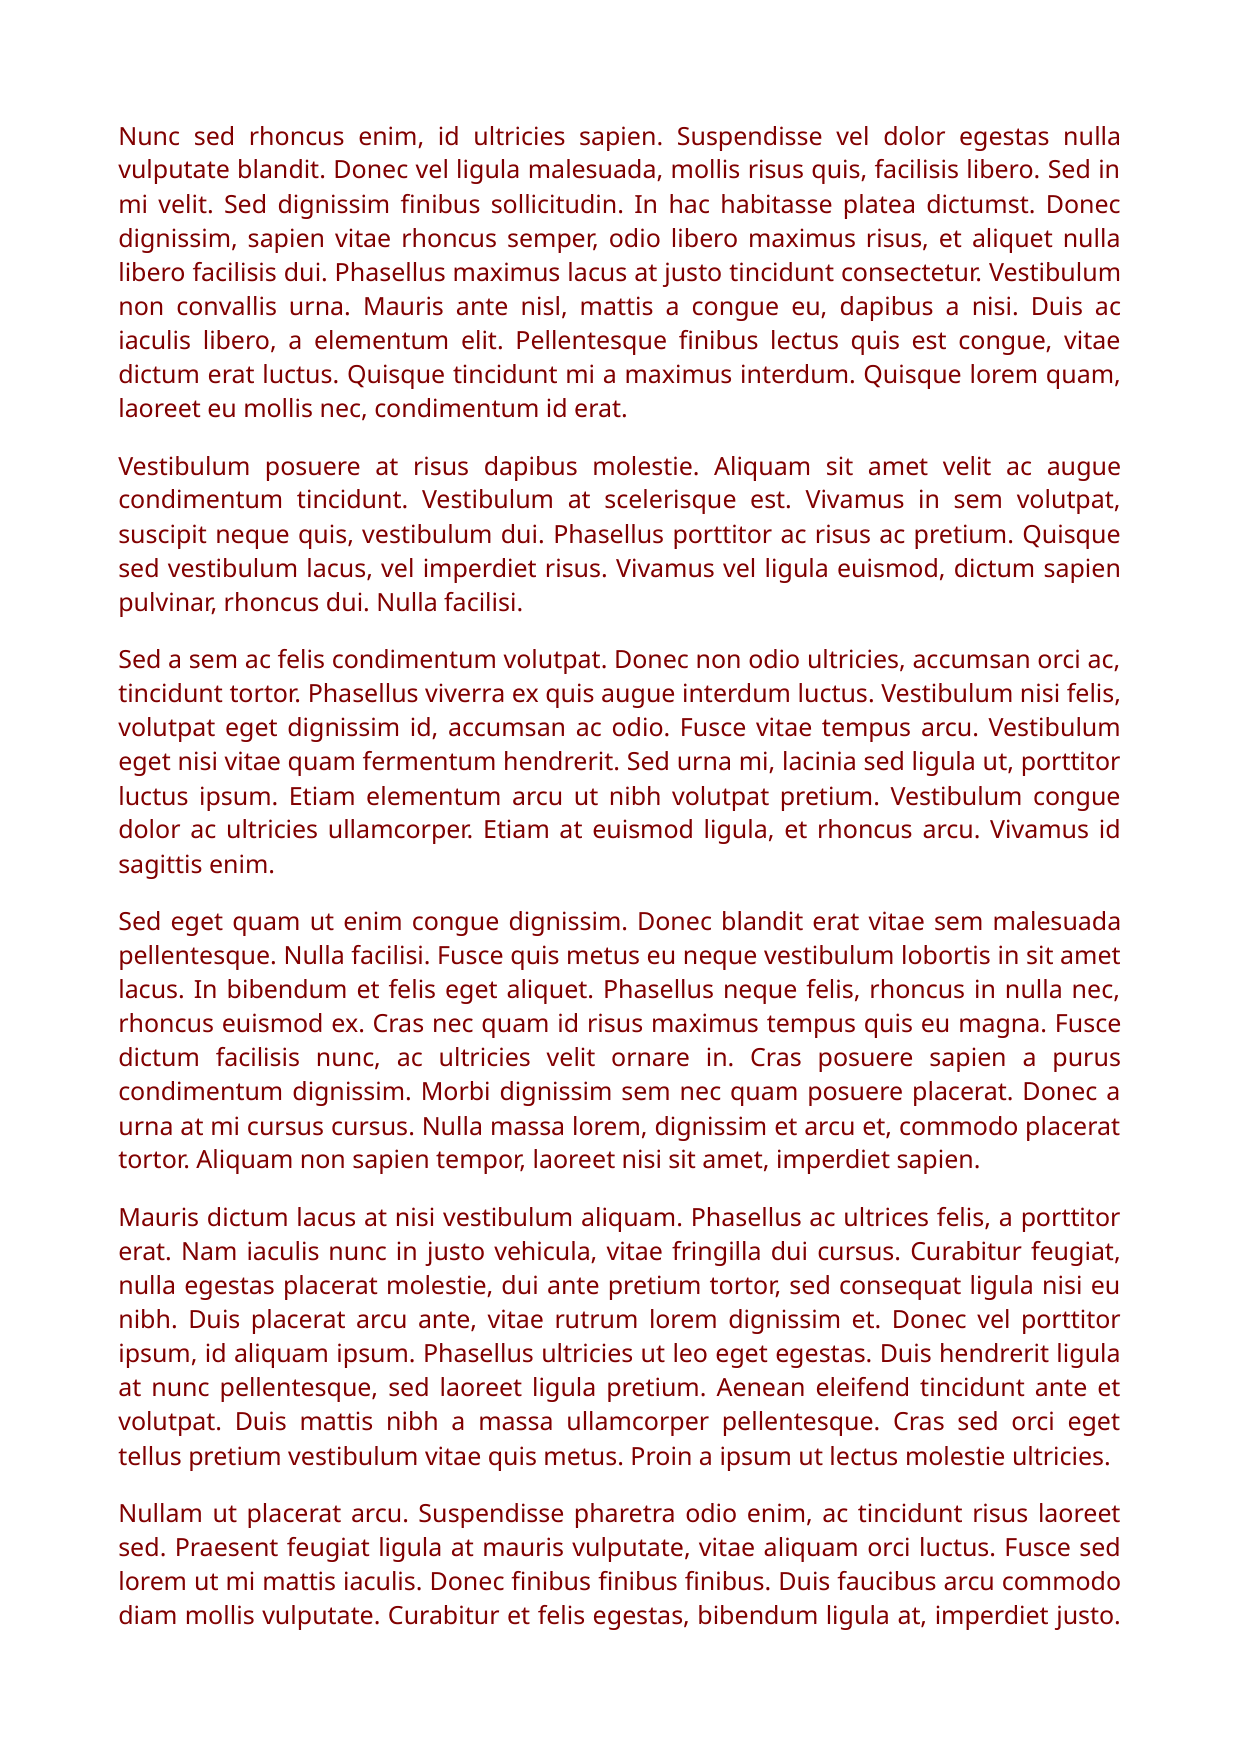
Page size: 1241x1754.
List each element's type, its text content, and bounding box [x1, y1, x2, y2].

text Vestibulum posuere at risus dapibus molestie. Aliquam sit amet velit ac augue condimentum tincidunt. Vestibulum at scelerisque est. Vivamus in sem volutpat, suscipit neque quis, vestibulum dui. Phasellus porttitor ac risus ac pretium. Quisque sed vestibulum lacus, vel imperdiet risus. Vivamus vel ligula euismod, dictum sapien pulvinar, rhoncus dui. Nulla facilisi. [118, 448, 1122, 618]
text Mauris dictum lacus at nisi vestibulum aliquam. Phasellus ac ultrices felis, a porttitor erat. Nam iaculis nunc in justo vehicula, vitae fringilla dui cursus. Curabitur feugiat, nulla egestas placerat molestie, dui ante pretium tortor, sed consequat ligula nisi eu nibh. Duis placerat arcu ante, vitae rutrum lorem dignissim et. Donec vel porttitor ipsum, id aliquam ipsum. Phasellus ultricies ut leo eget egestas. Duis hendrerit ligula at nunc pellentesque, sed laoreet ligula pretium. Aenean eleifend tincidunt ante et volutpat. Duis mattis nibh a massa ullamcorper pellentesque. Cras sed orci eget tellus pretium vestibulum vitae quis metus. Proin a ipsum ut lectus molestie ultricies. [118, 1200, 1122, 1472]
text Sed eget quam ut enim congue dignissim. Donec blandit erat vitae sem malesuada pellentesque. Nulla facilisi. Fusce quis metus eu neque vestibulum lobortis in sit amet lacus. In bibendum et felis eget aliquet. Phasellus neque felis, rhoncus in nulla nec, rhoncus euismod ex. Cras nec quam id risus maximus tempus quis eu magna. Fusce dictum facilisis nunc, ac ultricies velit ornare in. Cras posuere sapien a purus condimentum dignissim. Morbi dignissim sem nec quam posuere placerat. Donec a urna at mi cursus cursus. Nulla massa lorem, dignissim et arcu et, commodo placerat tortor. Aliquam non sapien tempor, laoreet nisi sit amet, imperdiet sapien. [118, 904, 1122, 1176]
text Nullam ut placerat arcu. Suspendisse pharetra odio enim, ac tincidunt risus laoreet sed. Praesent feugiat ligula at mauris vulputate, vitae aliquam orci luctus. Fusce sed lorem ut mi mattis iaculis. Donec finibus finibus finibus. Duis faucibus arcu commodo diam mollis vulputate. Curabitur et felis egestas, bibendum ligula at, imperdiet justo. [118, 1496, 1122, 1632]
text Nunc sed rhoncus enim, id ultricies sapien. Suspendisse vel dolor egestas nulla vulputate blandit. Donec vel ligula malesuada, mollis risus quis, facilisis libero. Sed in mi velit. Sed dignissim finibus sollicitudin. In hac habitasse platea dictumst. Donec dignissim, sapien vitae rhoncus semper, odio libero maximus risus, et aliquet nulla libero facilisis dui. Phasellus maximus lacus at justo tincidunt consectetur. Vestibulum non convallis urna. Mauris ante nisl, mattis a congue eu, dapibus a nisi. Duis ac iaculis libero, a elementum elit. Pellentesque finibus lectus quis est congue, vitae dictum erat luctus. Quisque tincidunt mi a maximus interdum. Quisque lorem quam, laoreet eu mollis nec, condimentum id erat. [118, 118, 1122, 425]
text Sed a sem ac felis condimentum volutpat. Donec non odio ultricies, accumsan orci ac, tincidunt tortor. Phasellus viverra ex quis augue interdum luctus. Vestibulum nisi felis, volutpat eget dignissim id, accumsan ac odio. Fusce vitae tempus arcu. Vestibulum eget nisi vitae quam fermentum hendrerit. Sed urna mi, lacinia sed ligula ut, porttitor luctus ipsum. Etiam elementum arcu ut nibh volutpat pretium. Vestibulum congue dolor ac ultricies ullamcorper. Etiam at euismod ligula, et rhoncus arcu. Vivamus id sagittis enim. [118, 642, 1122, 880]
